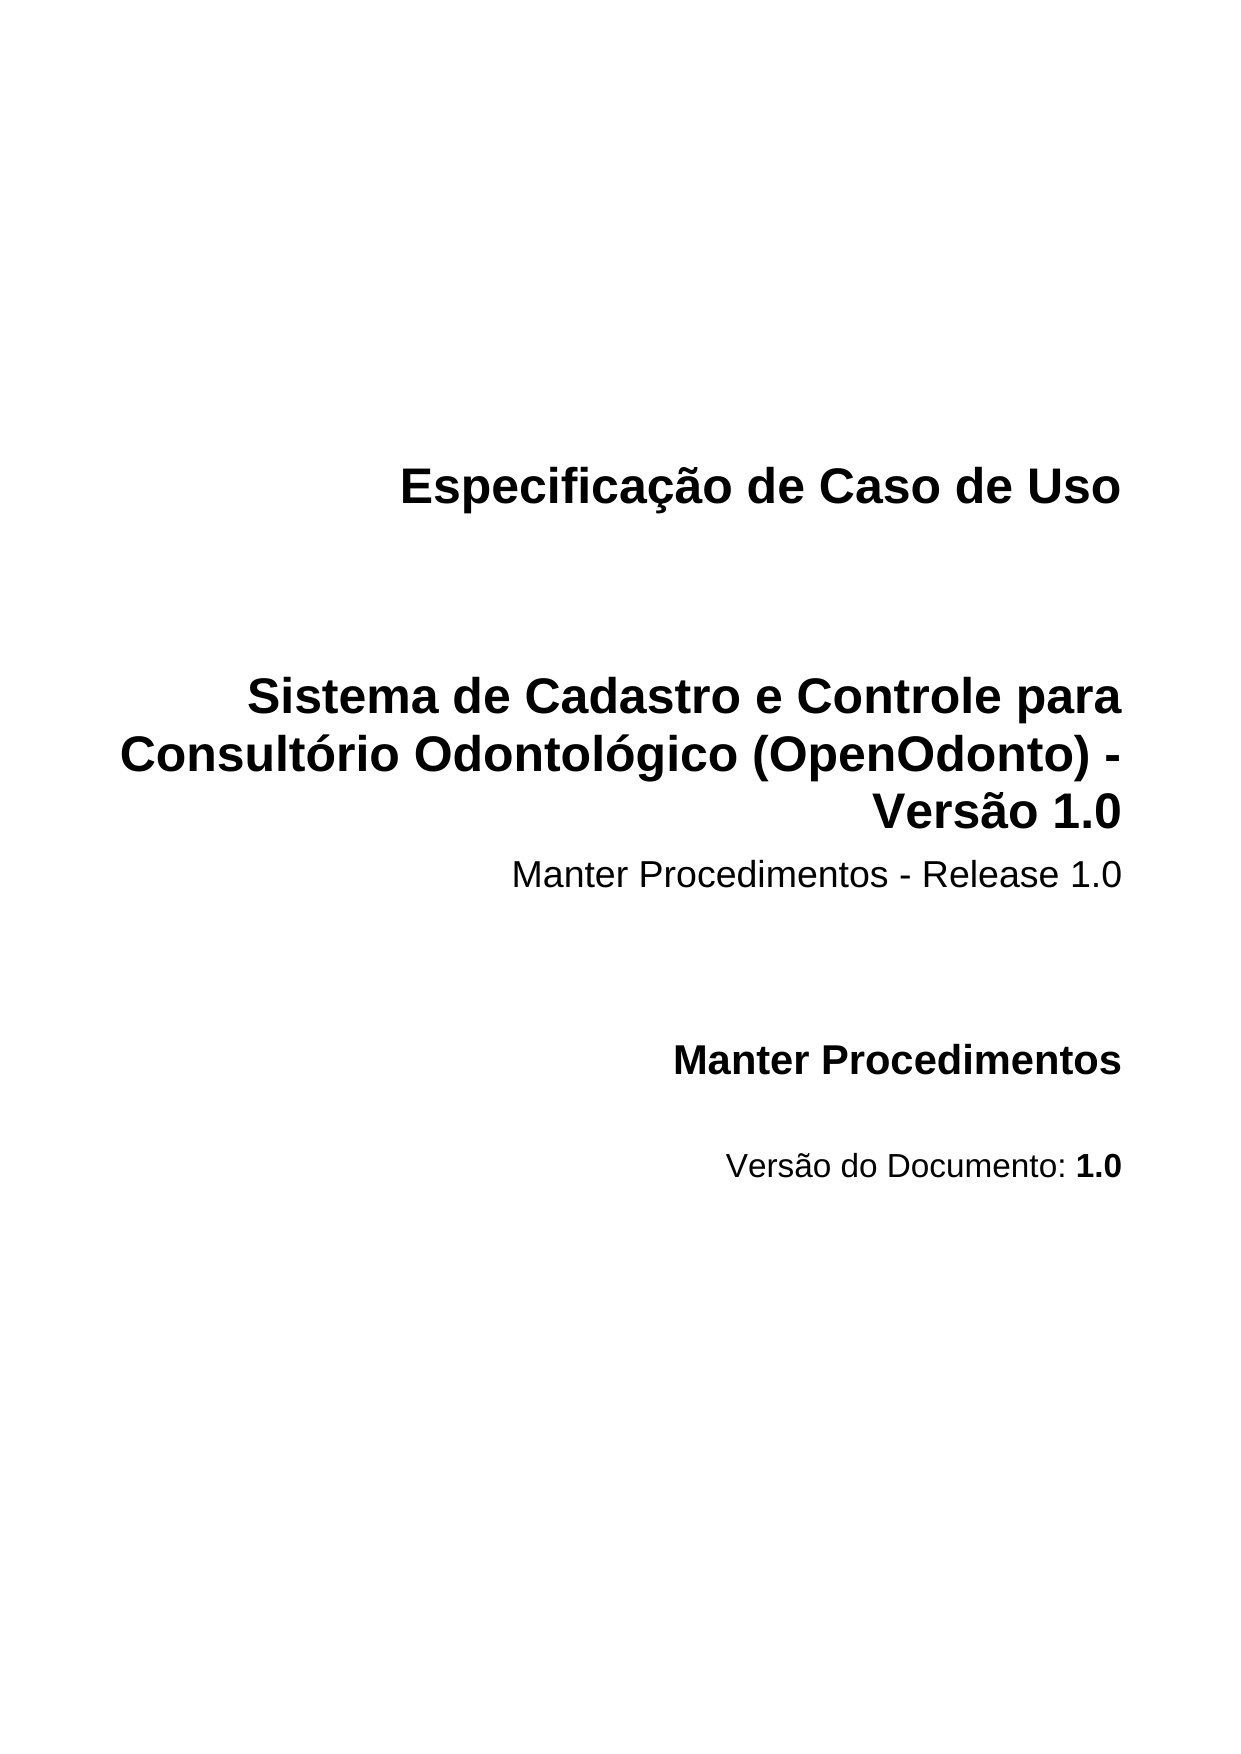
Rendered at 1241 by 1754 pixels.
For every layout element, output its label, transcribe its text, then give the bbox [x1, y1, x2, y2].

title Manter Procedimentos [118, 1035, 1122, 1083]
title Especificação de Caso de Uso [118, 457, 1122, 514]
title Versão do Documento: 1.0 [118, 1146, 1122, 1185]
title Manter Procedimentos - Release 1.0 [118, 852, 1122, 895]
title Sistema de Cadastro e Controle para Consultório Odontológico (OpenOdonto) - Versão 1.0 [118, 667, 1122, 839]
